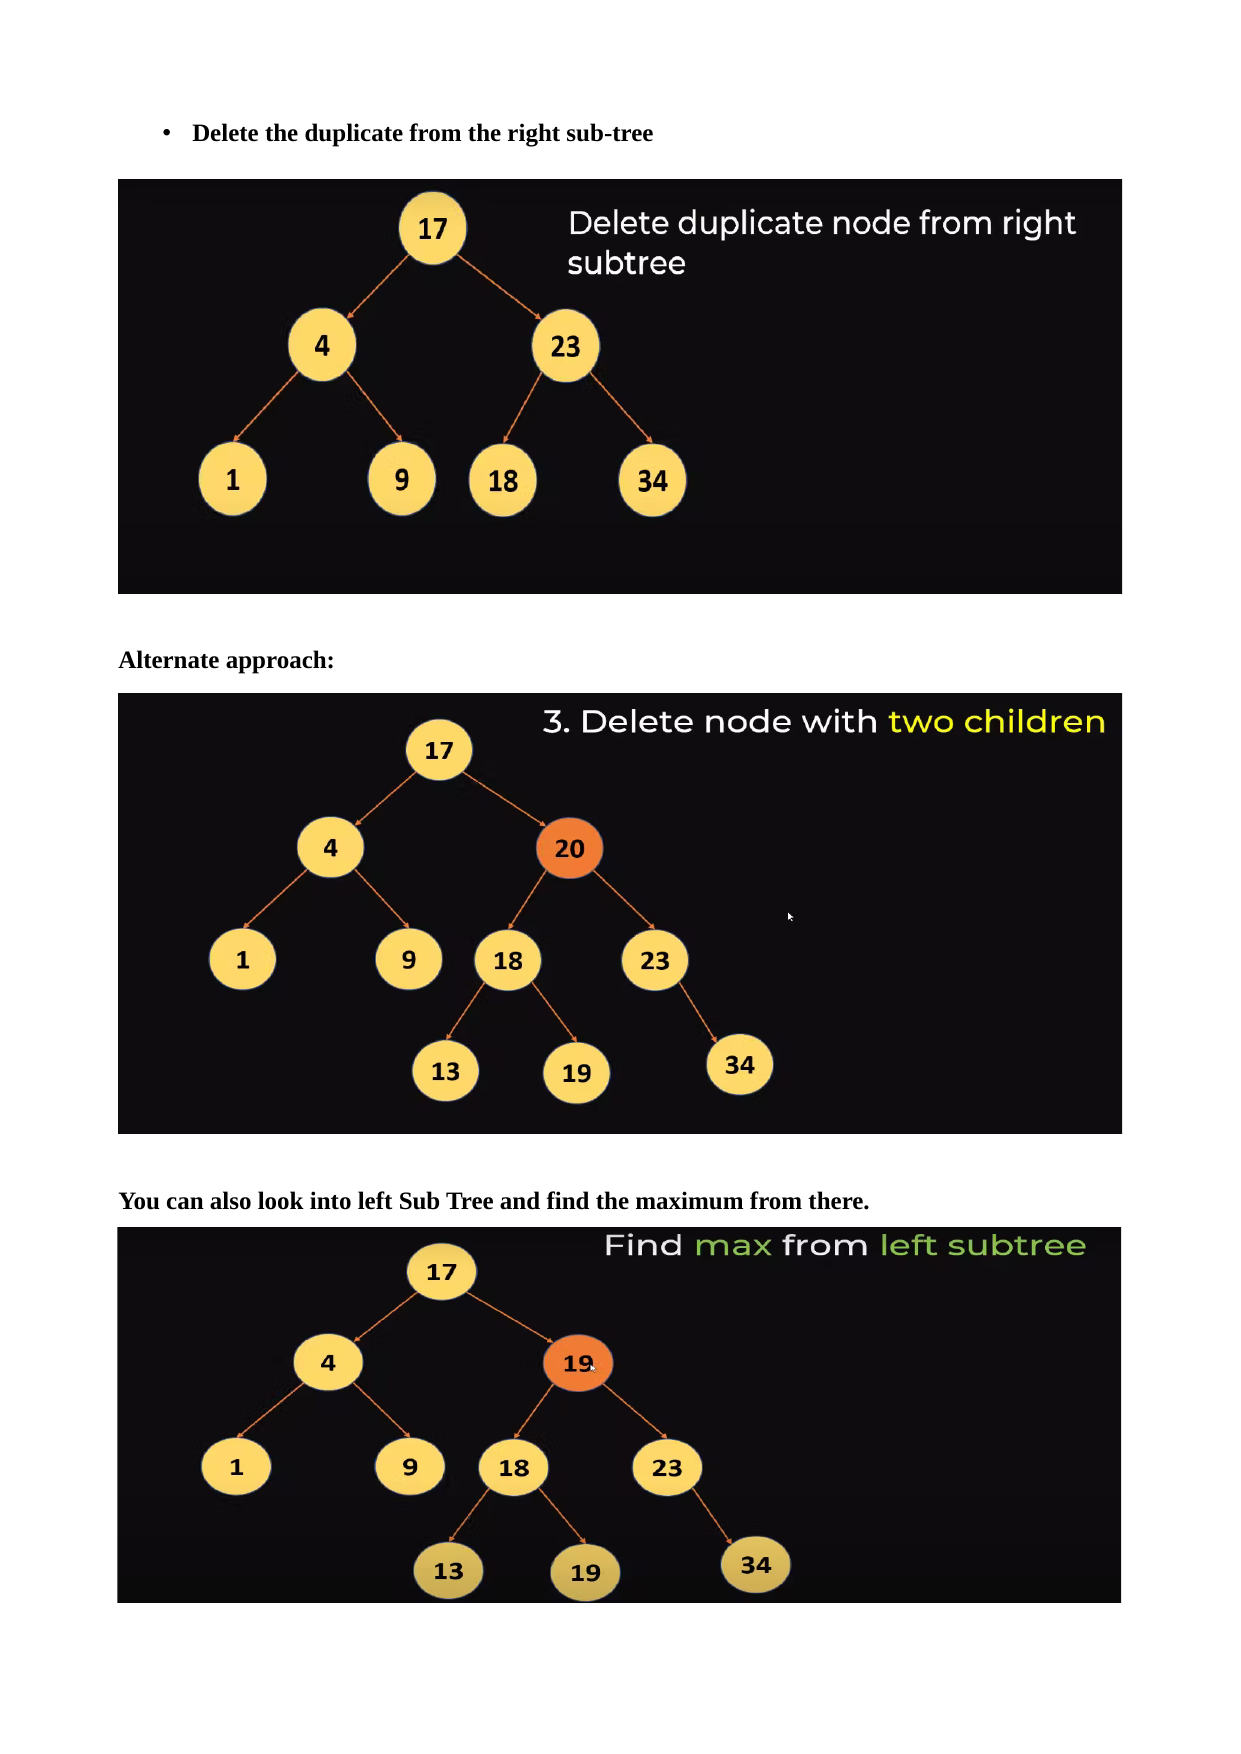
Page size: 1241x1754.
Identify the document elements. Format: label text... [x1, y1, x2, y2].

picture [117, 1227, 1122, 1603]
picture [118, 693, 1123, 1134]
text Alternate approach: [118, 646, 1122, 674]
picture [118, 179, 1123, 594]
text You can also look into left Sub Tree and find the maximum from there. [118, 1186, 1122, 1214]
list Delete the duplicate from the right sub-tree [162, 118, 1122, 147]
